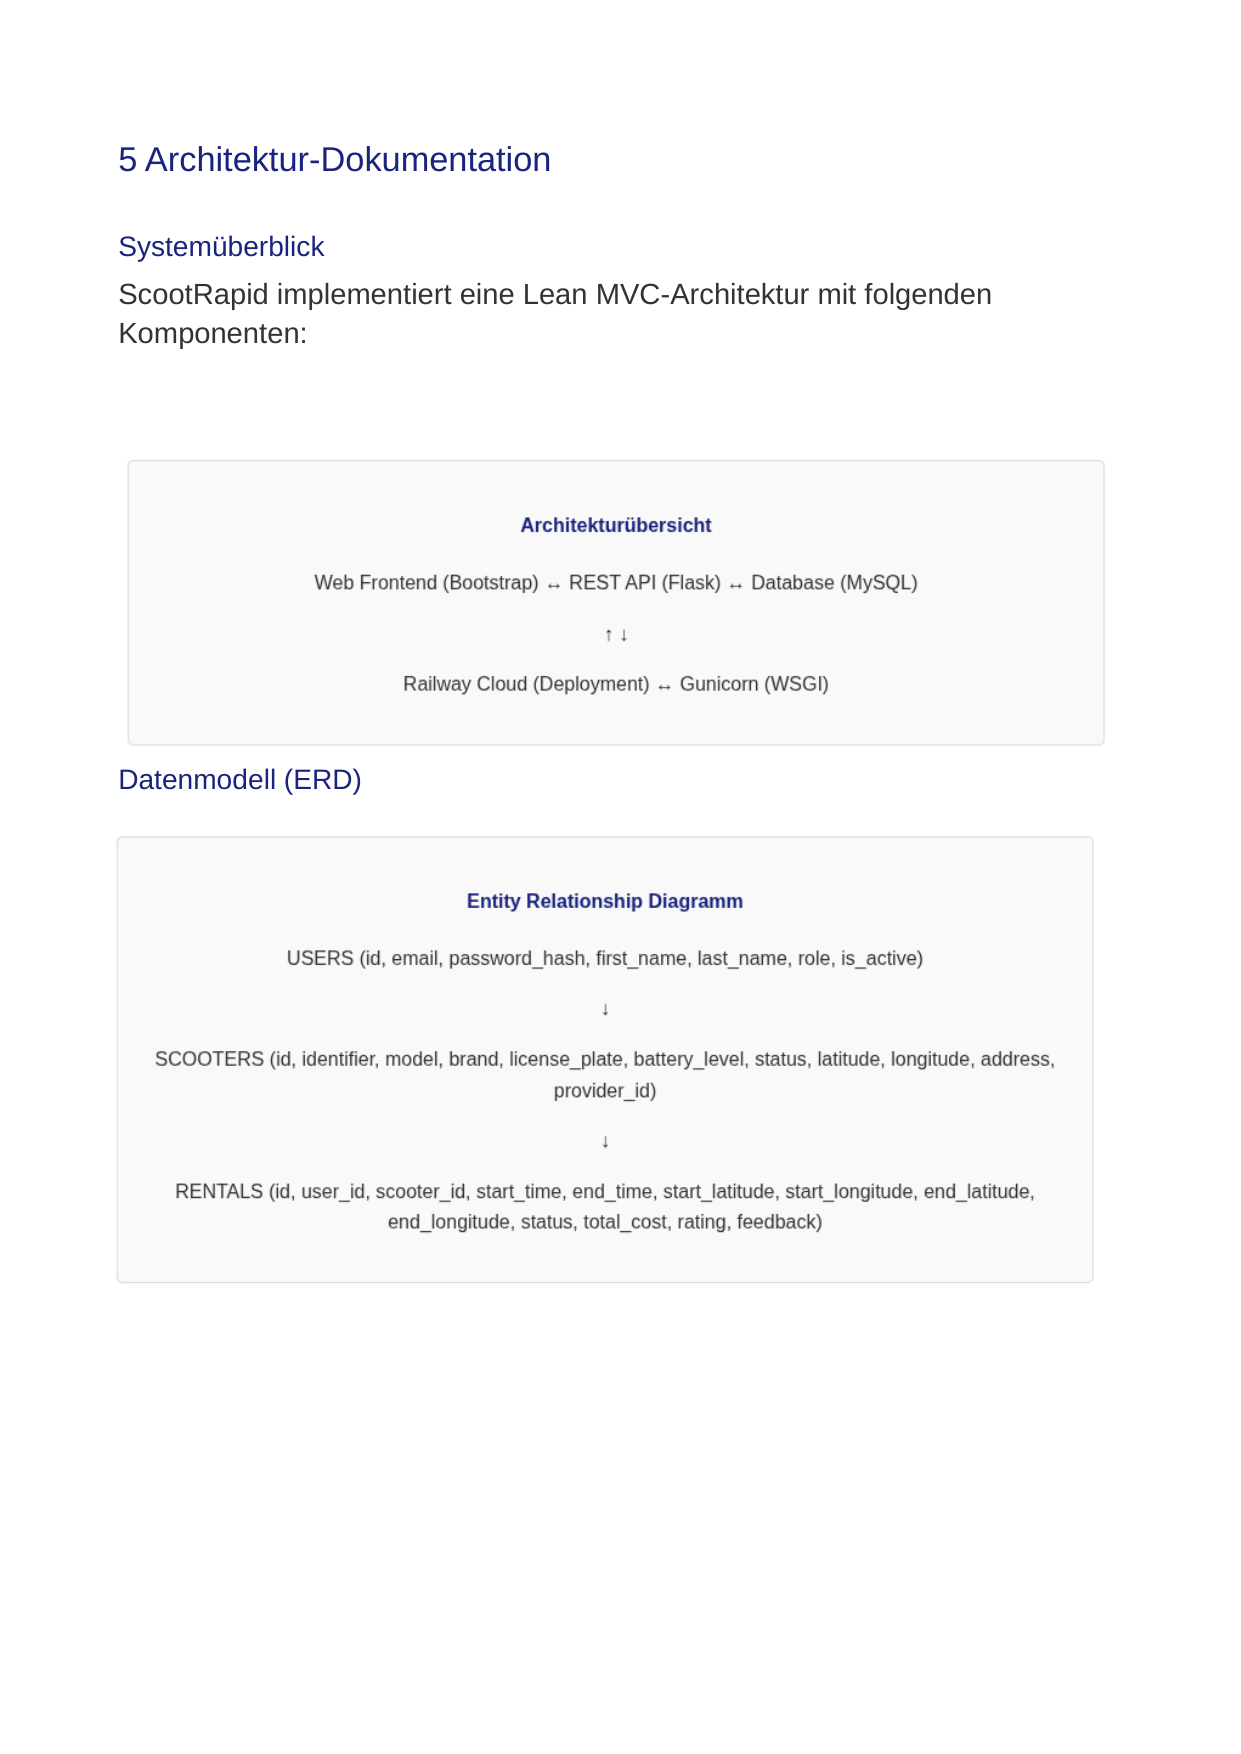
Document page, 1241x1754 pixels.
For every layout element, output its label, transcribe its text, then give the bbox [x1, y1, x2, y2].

text ScootRapid implementiert eine Lean MVC-Architektur mit folgenden Komponenten: [118, 277, 1122, 349]
subtitle 5 Architektur-Dokumentation [118, 139, 1122, 178]
picture [118, 443, 1123, 764]
subtitle Systemüberblick [118, 230, 1122, 262]
picture [107, 823, 1112, 1293]
subtitle Datenmodell (ERD) [118, 764, 1122, 796]
